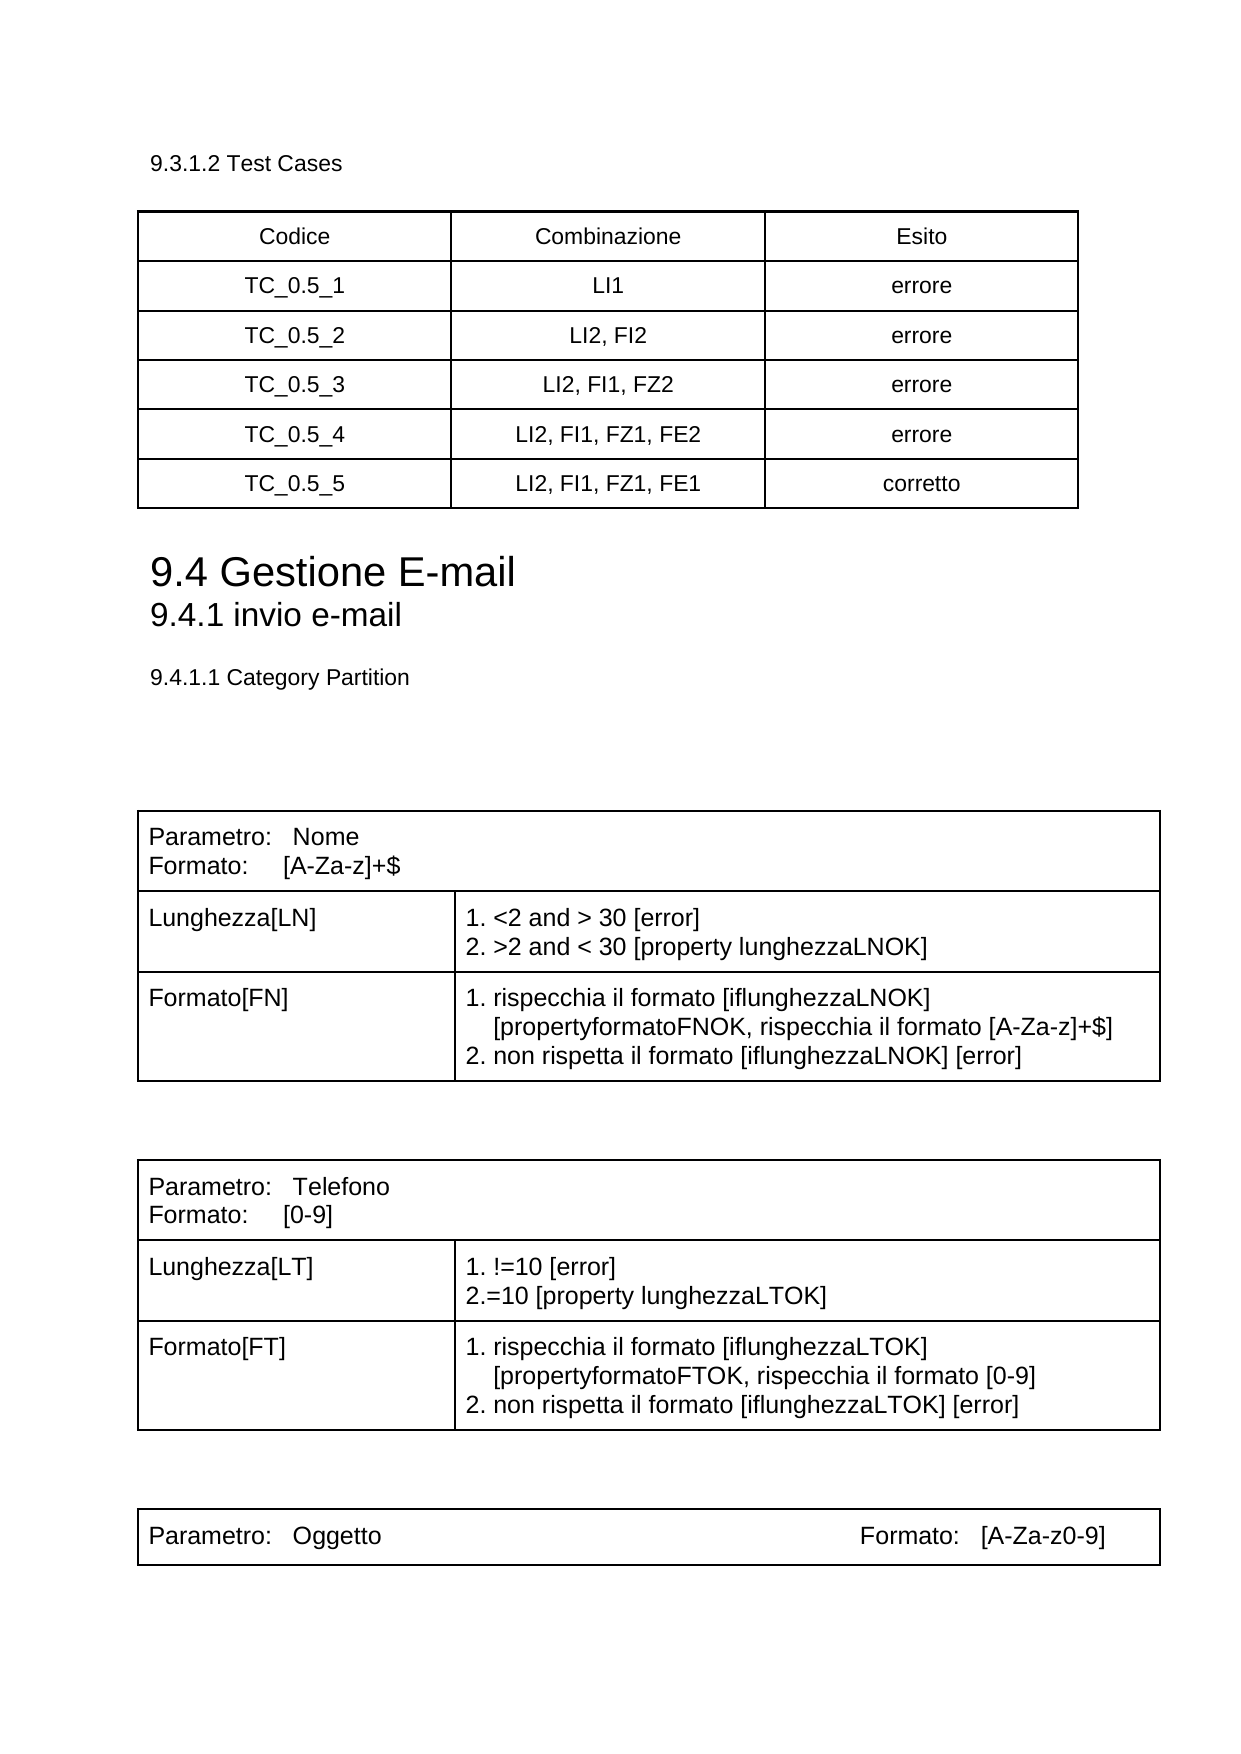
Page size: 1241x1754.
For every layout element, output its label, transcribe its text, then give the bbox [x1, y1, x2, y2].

subtitle 9.4 Gestione E-mail [150, 547, 1090, 595]
table_cell corretto [766, 460, 1077, 507]
table_cell TC_0.5_5 [139, 460, 450, 507]
table_cell TC_0.5_4 [139, 410, 450, 457]
table_cell TC_0.5_3 [139, 361, 450, 408]
table_cell Lunghezza[LT] [139, 1241, 454, 1320]
table_cell TC_0.5_2 [139, 312, 450, 359]
table_cell 1. <2 and > 30 [error] 2. >2 and < 30 [property lunghezzaLNOK] [456, 892, 1159, 971]
text 9.3.1.2 Test Cases [150, 150, 1090, 176]
table_cell LI2, FI2 [452, 312, 764, 359]
table_cell Formato[FT] [139, 1322, 454, 1429]
table_cell LI2, FI1, FZ2 [452, 361, 764, 408]
table_header Combinazione [452, 213, 764, 260]
table_cell 1. rispecchia il formato [iflunghezzaLTOK] [propertyformatoFTOK, rispecchia il formato [0-9] 2. non rispetta il formato [iflunghezzaLTOK] [error] [456, 1322, 1159, 1429]
table_header Parametro: Nome Formato: [A-Za-z]+$ [139, 812, 1159, 890]
table_header Codice [139, 213, 450, 260]
table_cell 1. rispecchia il formato [iflunghezzaLNOK] [propertyformatoFNOK, rispecchia il formato [A-Za-z]+$] 2. non rispetta il formato [iflunghezzaLNOK] [error] [456, 973, 1159, 1080]
table_header Parametro: Telefono Formato: [0-9] [139, 1161, 1159, 1239]
table_cell 1. !=10 [error] 2.=10 [property lunghezzaLTOK] [456, 1241, 1159, 1320]
table_cell Lunghezza[LN] [139, 892, 454, 971]
table_cell errore [766, 312, 1077, 359]
table_cell errore [766, 361, 1077, 408]
table_cell LI1 [452, 262, 764, 310]
table_header Parametro: Oggetto Formato: [A-Za-z0-9] [139, 1510, 1159, 1564]
table_cell LI2, FI1, FZ1, FE2 [452, 410, 764, 457]
table_cell errore [766, 262, 1077, 310]
table_cell TC_0.5_1 [139, 262, 450, 310]
table_cell LI2, FI1, FZ1, FE1 [452, 460, 764, 507]
subtitle 9.4.1 invio e-mail [150, 595, 1090, 634]
table_header Esito [766, 213, 1077, 260]
table_cell Formato[FN] [139, 973, 454, 1080]
table_cell errore [766, 410, 1077, 457]
text 9.4.1.1 Category Partition [150, 664, 1090, 690]
